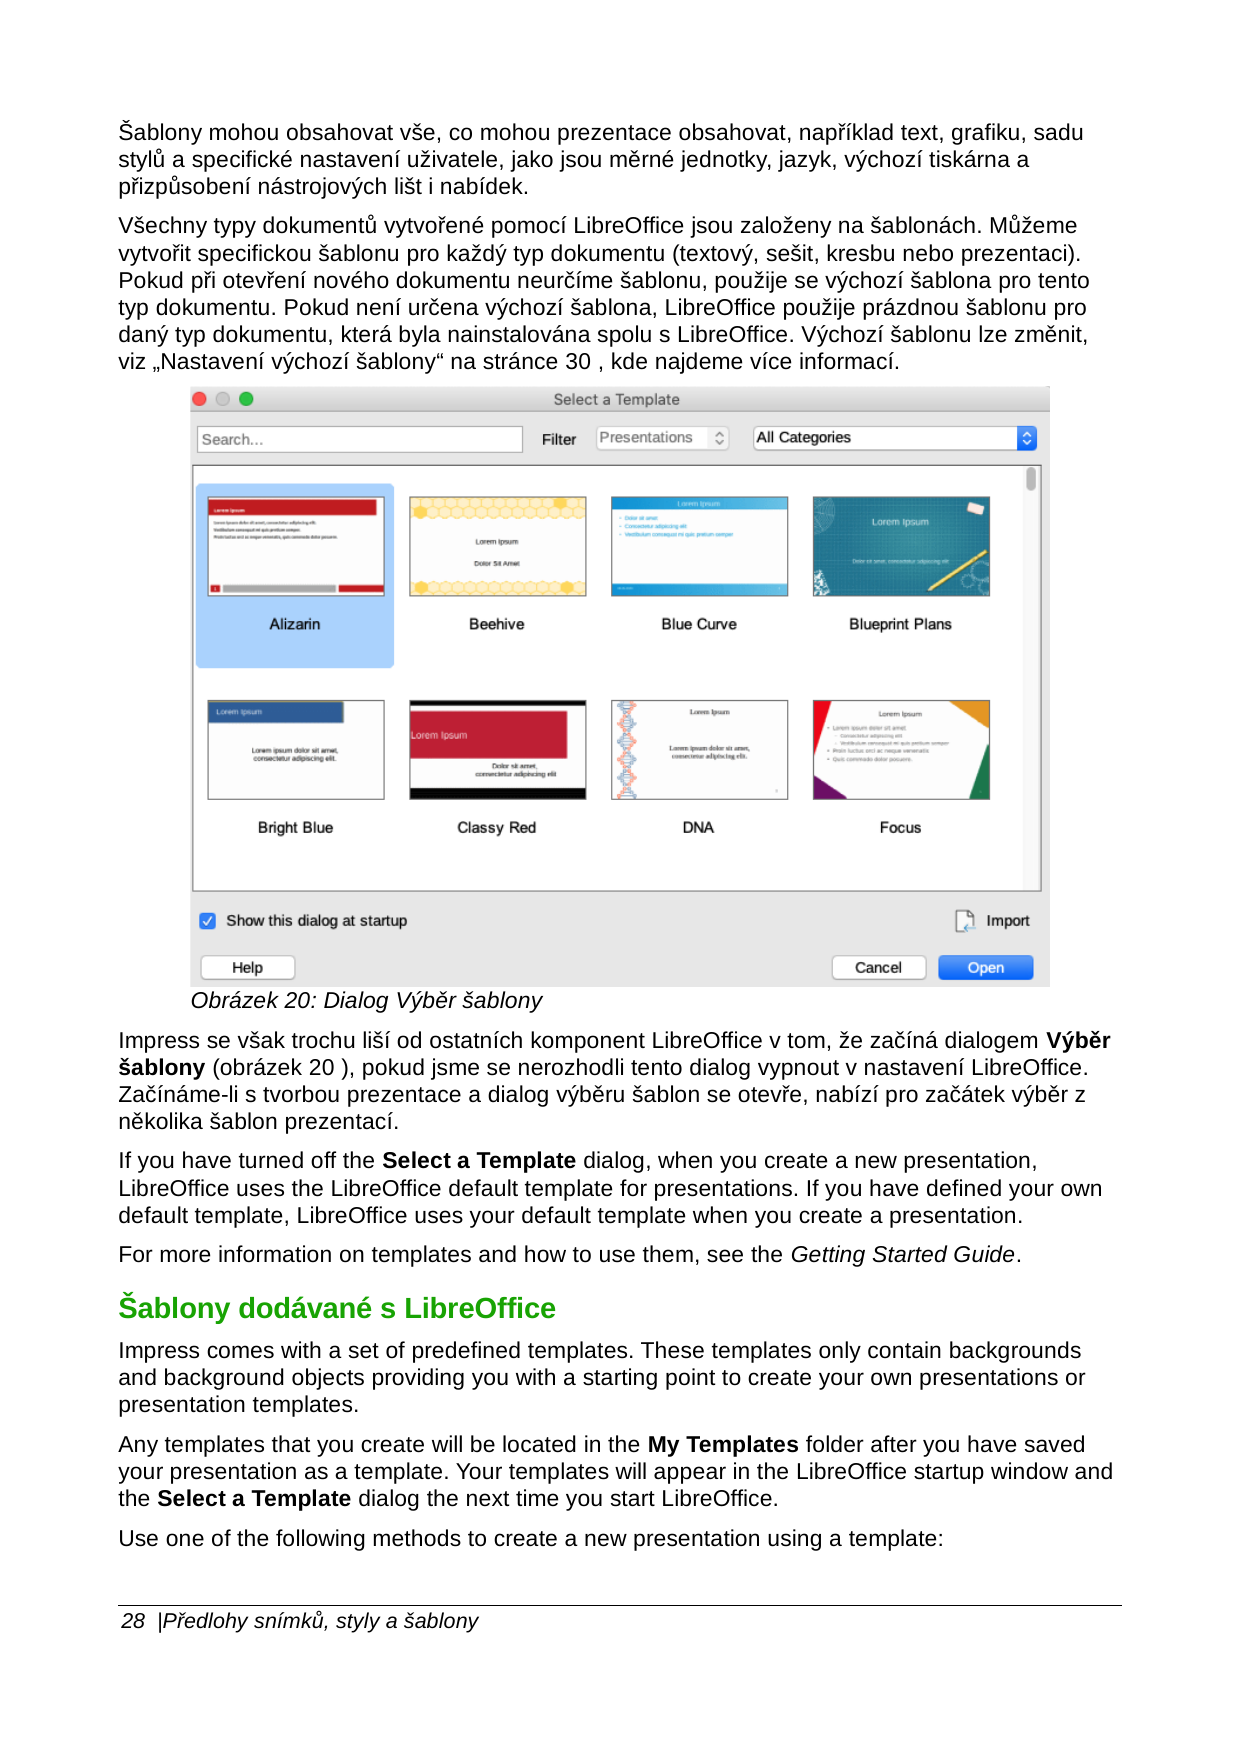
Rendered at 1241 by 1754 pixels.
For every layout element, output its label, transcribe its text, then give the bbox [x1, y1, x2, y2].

text If you have turned off the Select a Template dialog, when you create a new presentation, LibreOffice uses the LibreOffice default template for presentations. If you have defined your own default template, LibreOffice uses your default template when you create a presentation. [118, 1147, 1122, 1228]
text For more information on templates and how to use them, see the Getting Started Guide. [118, 1241, 1122, 1268]
text Impress se však trochu liší od ostatních komponent LibreOffice v tom, že začíná dialogem Výběr šablony (obrázek 20 ), pokud jsme se nerozhodli tento dialog vypnout v nastavení LibreOffice. Začínáme-li s tvorbou prezentace a dialog výběru šablon se otevře, nabízí pro začátek výběr z několika šablon prezentací. [118, 1026, 1122, 1134]
text Use one of the following methods to create a new presentation using a template: [118, 1524, 1122, 1551]
text Impress comes with a set of predefined templates. These templates only contain backgrounds and background objects providing you with a starting point to create your own presentations or presentation templates. [118, 1337, 1122, 1418]
text Any templates that you create will be located in the My Templates folder after you have saved your presentation as a template. Your templates will appear in the LibreOffice startup window and the Select a Template dialog the next time you start LibreOffice. [118, 1430, 1122, 1512]
subtitle Šablony dodávané s LibreOffice [118, 1291, 1122, 1325]
text Obrázek 20: Dialog Výběr šablony [190, 987, 1050, 1014]
picture [190, 386, 1050, 987]
text Šablony mohou obsahovat vše, co mohou prezentace obsahovat, například text, grafiku, sadu stylů a specifické nastavení uživatele, jako jsou měrné jednotky, jazyk, výchozí tiskárna a přizpůsobení nástrojových lišt i nabídek. [118, 118, 1122, 199]
text Všechny typy dokumentů vytvořené pomocí LibreOffice jsou založeny na šablonách. Můžeme vytvořit specifickou šablonu pro každý typ dokumentu (textový, sešit, kresbu nebo prezentaci). Pokud při otevření nového dokumentu neurčíme šablonu, použije se výchozí šablona pro tento typ dokumentu. Pokud není určena výchozí šablona, LibreOffice použije prázdnou šablonu pro daný typ dokumentu, která byla nainstalována spolu s LibreOffice. Výchozí šablonu lze změnit, viz „Nastavení výchozí šablony“ na stránce 28 , kde najdeme více informací. [118, 212, 1122, 374]
